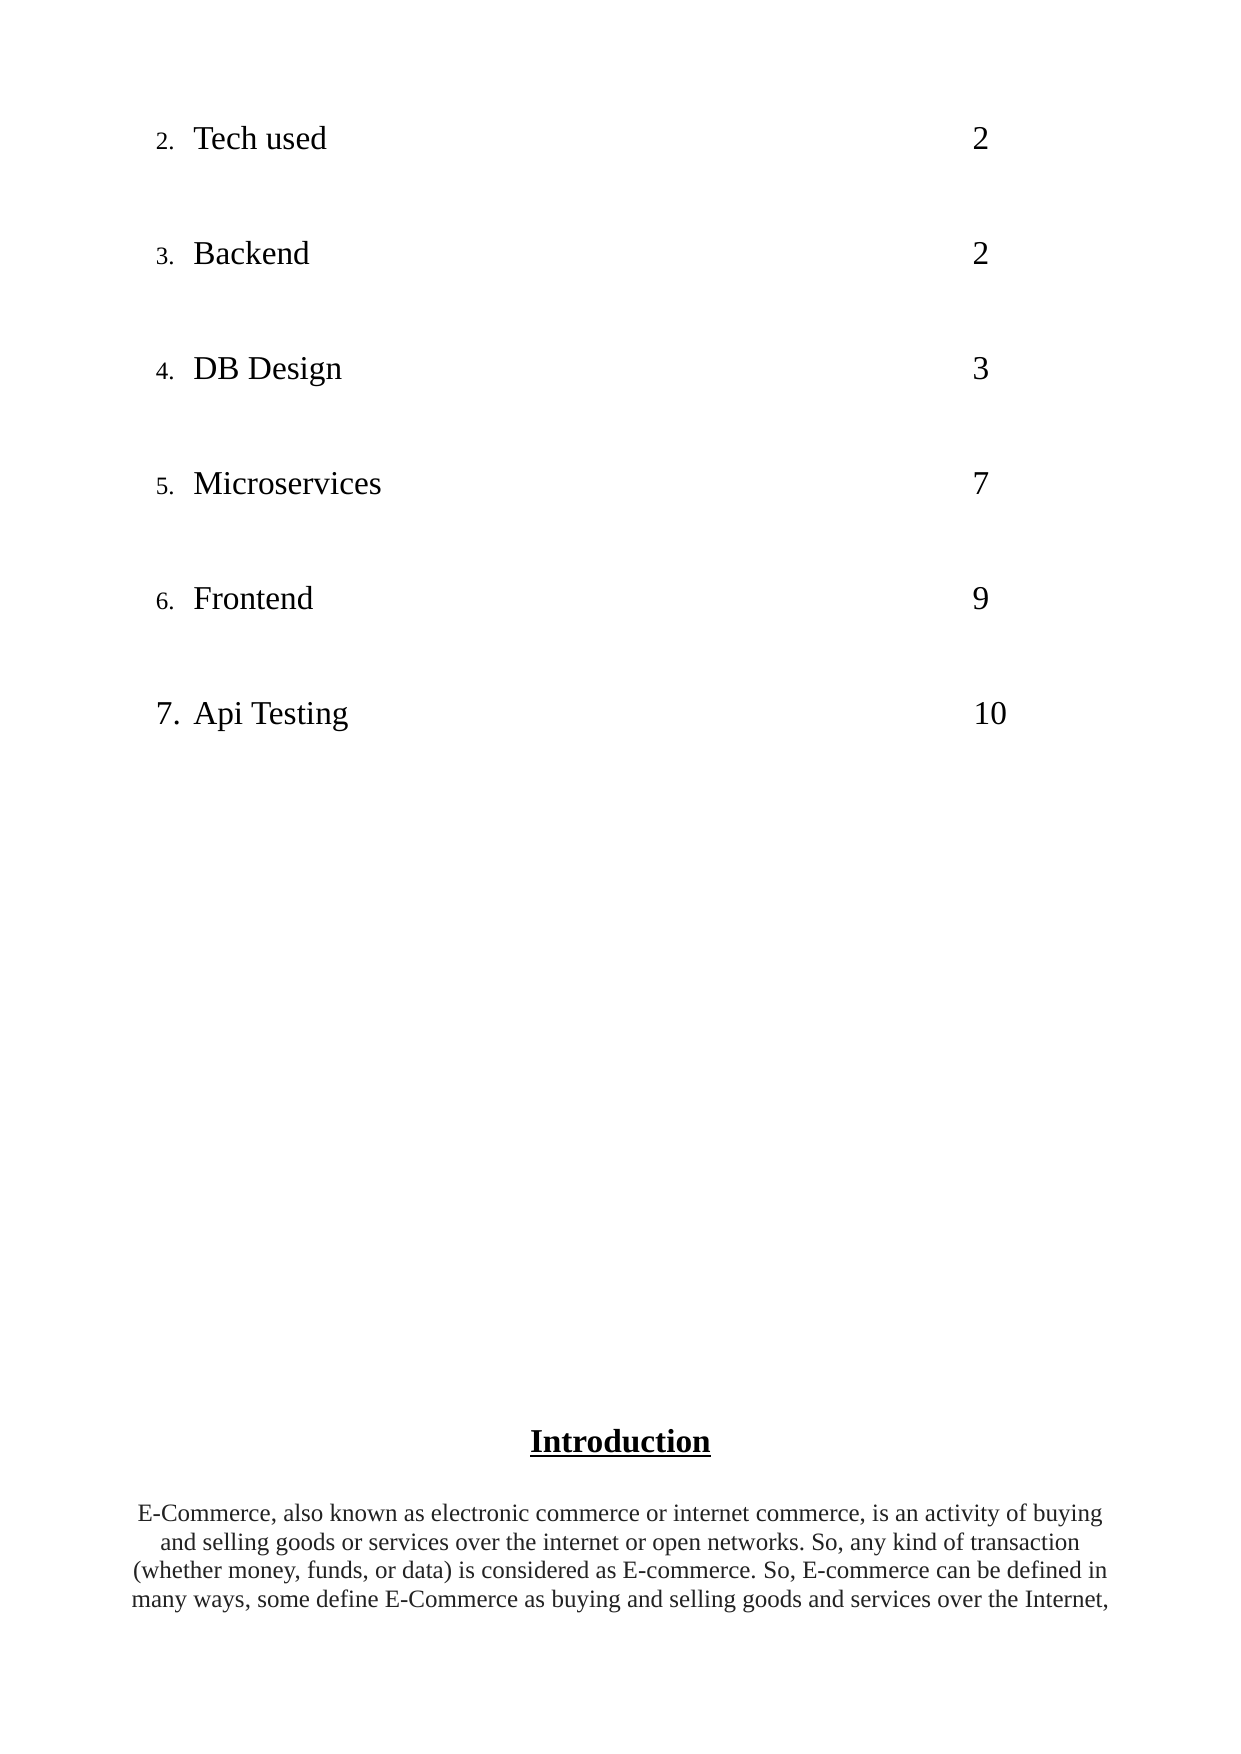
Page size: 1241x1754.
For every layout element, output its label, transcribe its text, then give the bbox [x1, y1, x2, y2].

list Api Testing 10 [156, 693, 1122, 731]
text Introduction [118, 1421, 1122, 1460]
list Tech used 2 [156, 118, 1122, 156]
list DB Design 3 [156, 348, 1122, 386]
list Frontend 9 [156, 578, 1122, 616]
list Backend 2 [156, 233, 1122, 271]
text E-Commerce, also known as electronic commerce or internet commerce, is an activity of buying and selling goods or services over the internet or open networks. So, any kind of transaction (whether money, funds, or data) is considered as E-commerce. So, E-commerce can be defined in many ways, some define E-Commerce as buying and selling goods and services over the Internet, [118, 1498, 1122, 1613]
list Microservices 7 [156, 463, 1122, 501]
